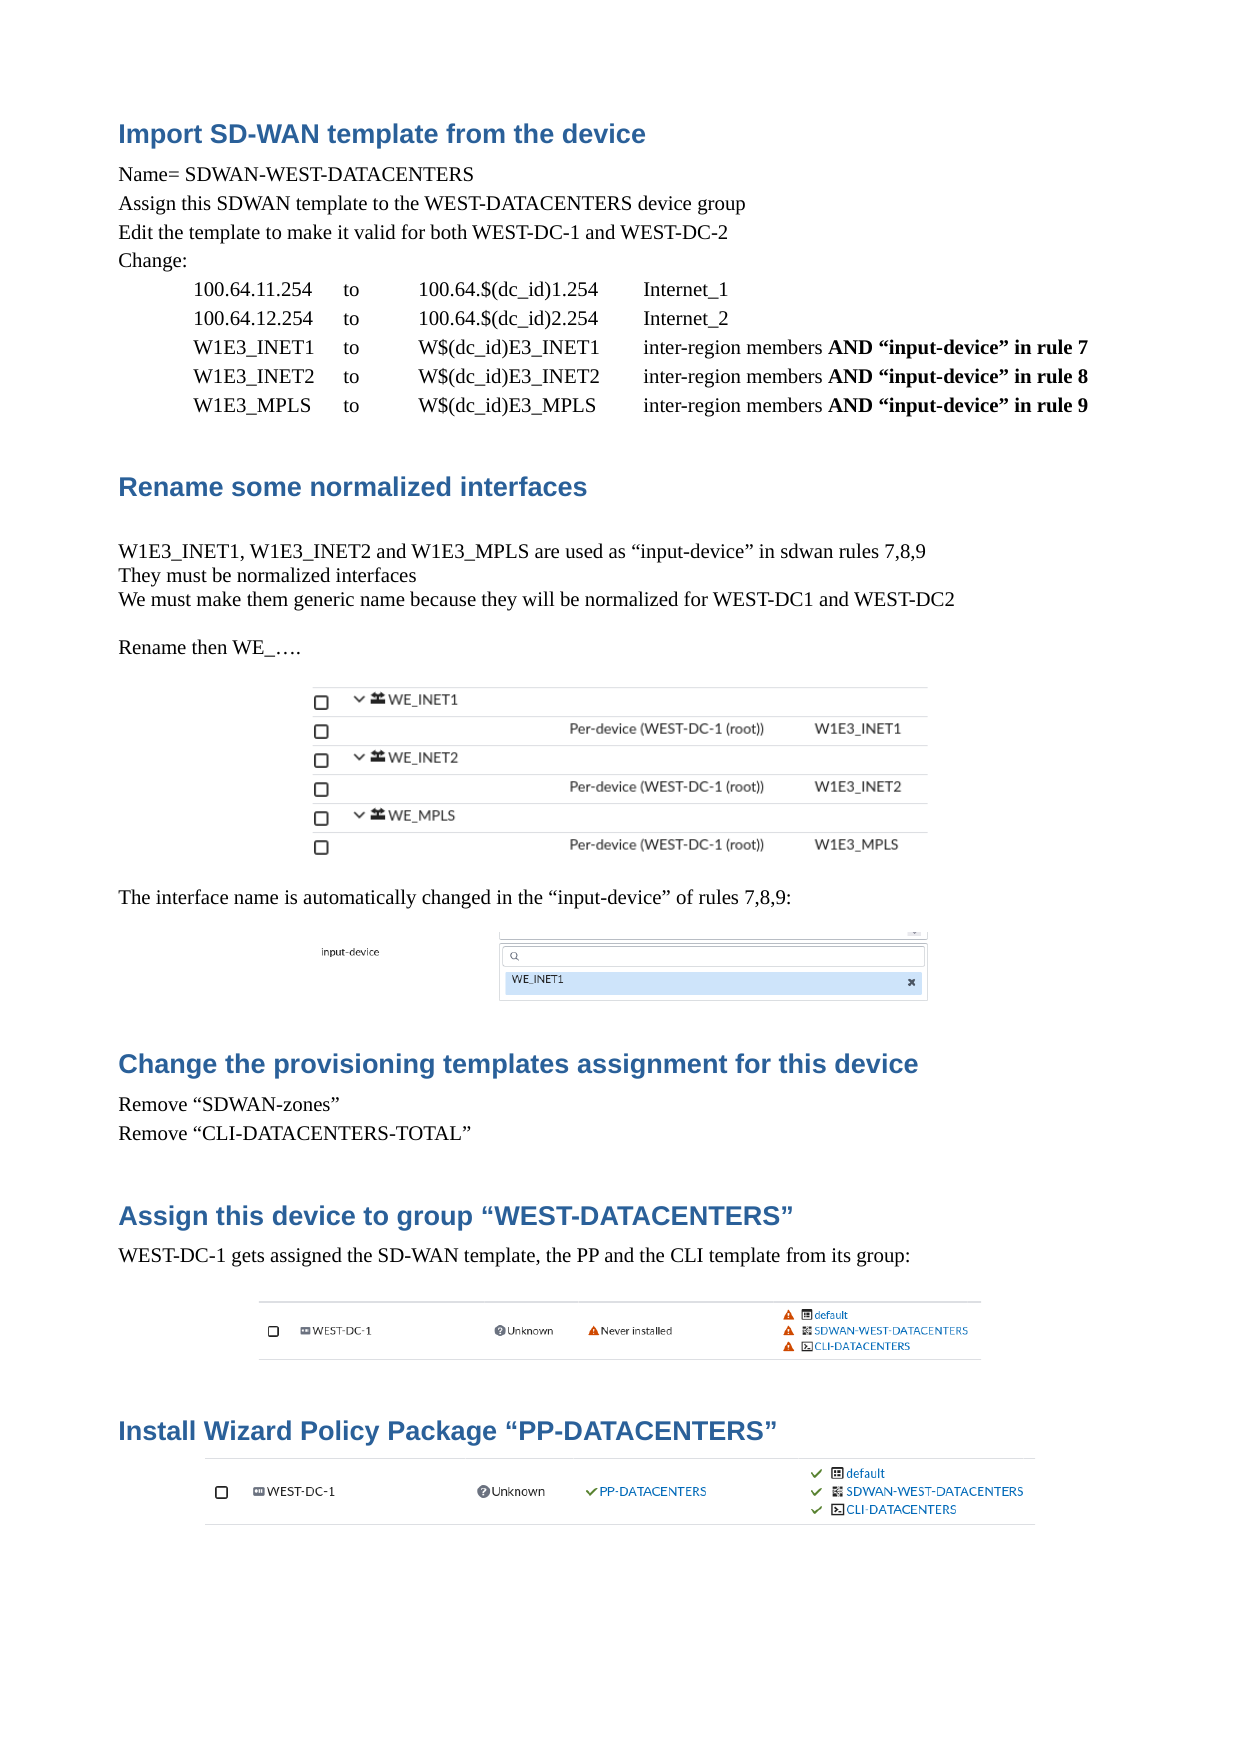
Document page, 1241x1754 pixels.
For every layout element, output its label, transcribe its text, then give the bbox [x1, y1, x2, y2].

text Remove “CLI-DATACENTERS-TOTAL” [118, 1121, 1122, 1145]
text They must be normalized interfaces [118, 563, 1122, 587]
text Remove “SDWAN-zones” [118, 1092, 1122, 1116]
picture [312, 683, 928, 861]
text Edit the template to make it valid for both WEST-DC-1 and WEST-DC-2 [118, 219, 1122, 244]
text W1E3_INET2 to W$(dc_id)E3_INET2 inter-region members AND “input-device” in rule 8 [118, 364, 1122, 388]
text We must make them generic name because they will be normalized for WEST-DC1 and WEST-DC2 [118, 587, 1122, 611]
text W1E3_MPLS to W$(dc_id)E3_MPLS inter-region members AND “input-device” in rule 9 [118, 393, 1122, 417]
subtitle Install Wizard Policy Package “PP-DATACENTERS” [118, 1415, 1122, 1446]
subtitle Import SD-WAN template from the device [118, 118, 1122, 149]
subtitle Change the provisioning templates assignment for this device [118, 1048, 1122, 1080]
picture [287, 932, 953, 1004]
text 100.64.11.254 to 100.64.$(dc_id)1.254 Internet_1 [118, 277, 1122, 301]
text Change: [118, 248, 1122, 272]
text W1E3_INET1, W1E3_INET2 and W1E3_MPLS are used as “input-device” in sdwan rules 7,8,9 [118, 539, 1122, 563]
subtitle Assign this device to group “WEST-DATACENTERS” [118, 1200, 1122, 1231]
text The interface name is automatically changed in the “input-device” of rules 7,8,9: [118, 885, 1122, 909]
text 100.64.12.254 to 100.64.$(dc_id)2.254 Internet_2 [118, 306, 1122, 330]
picture [205, 1458, 1036, 1530]
text WEST-DC-1 gets assigned the SD-WAN template, the PP and the CLI template from its group: [118, 1243, 1122, 1267]
picture [258, 1301, 982, 1361]
subtitle Rename some normalized interfaces [118, 471, 1122, 502]
text Rename then WE_…. [118, 611, 1122, 659]
text W1E3_INET1 to W$(dc_id)E3_INET1 inter-region members AND “input-device” in rule 7 [118, 335, 1122, 359]
text Assign this SDWAN template to the WEST-DATACENTERS device group [118, 191, 1122, 215]
text Name= SDWAN-WEST-DATACENTERS [118, 162, 1122, 186]
